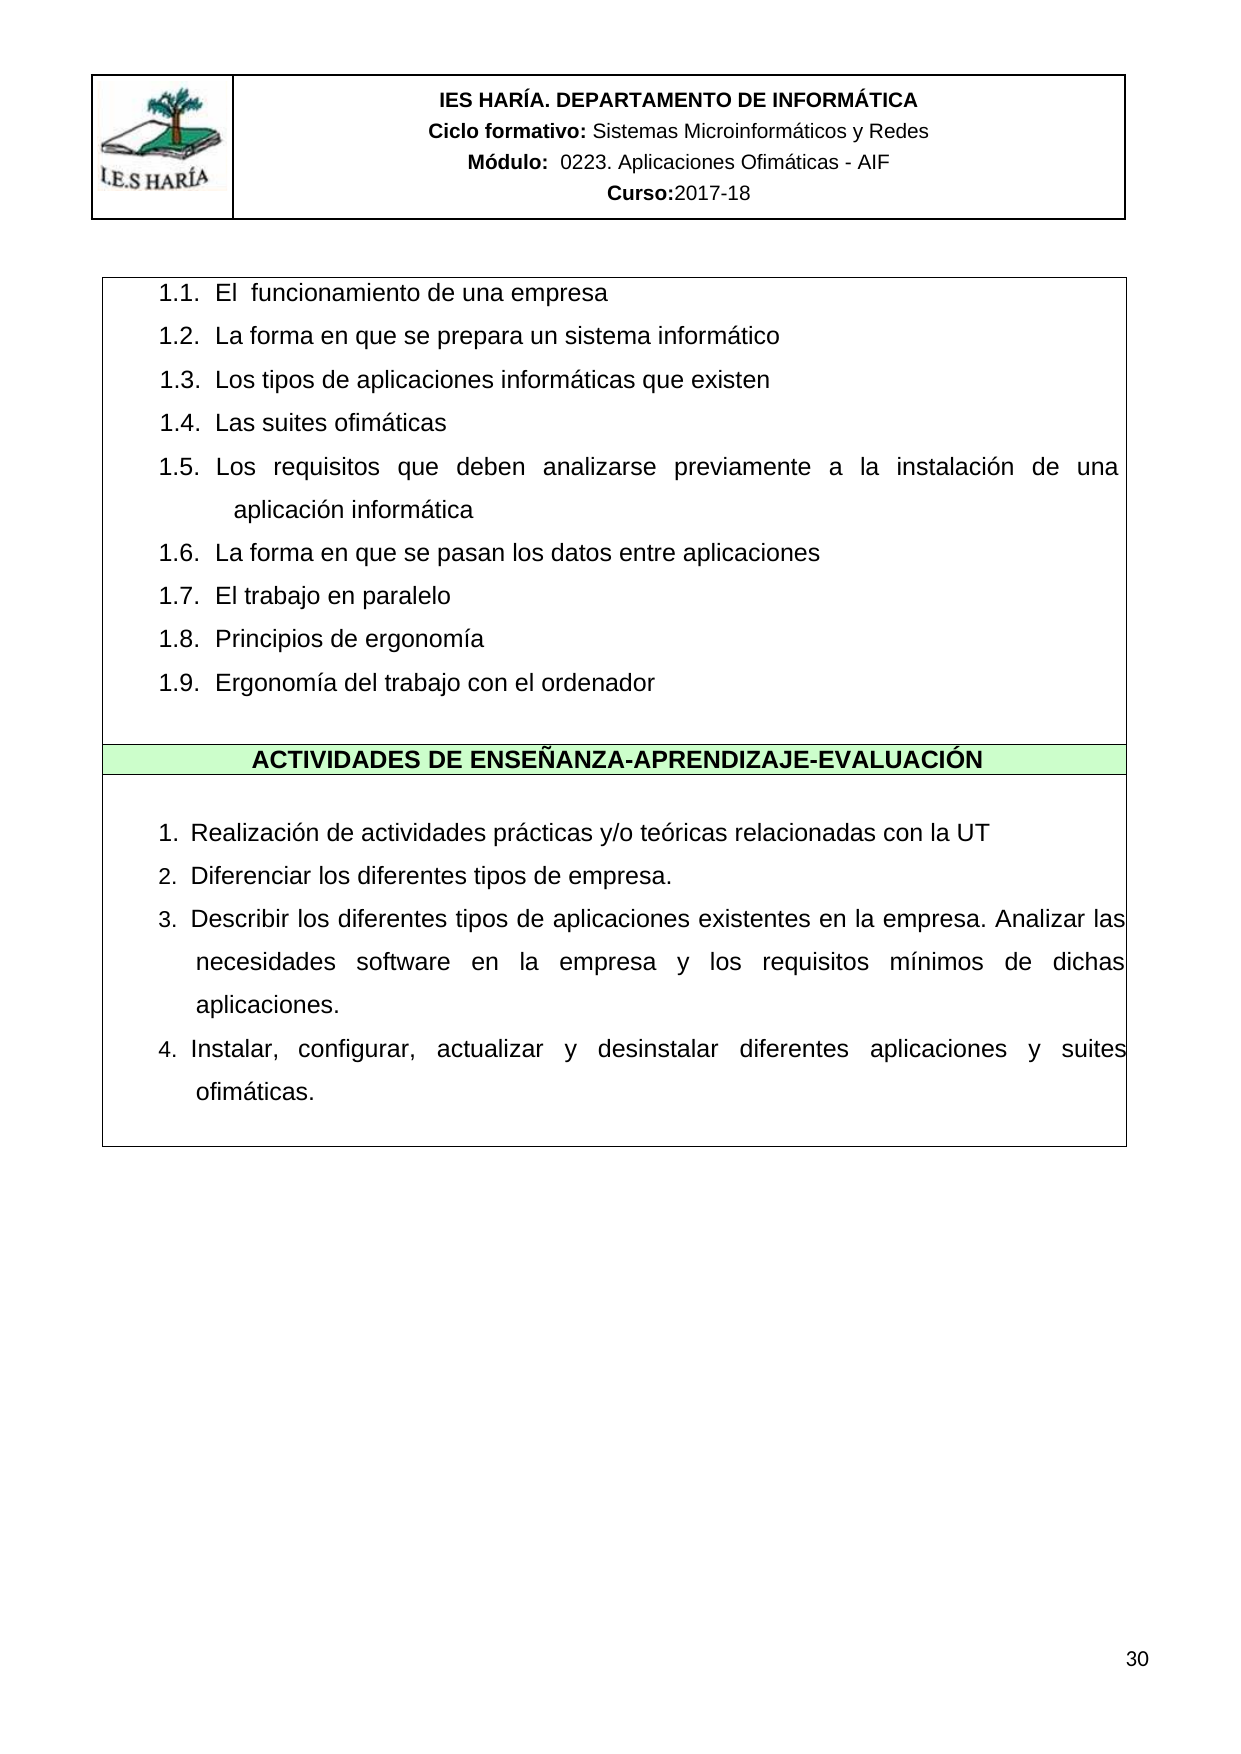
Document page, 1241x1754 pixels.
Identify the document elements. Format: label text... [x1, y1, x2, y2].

picture [97, 81, 228, 191]
table_cell Realización de actividades prácticas y/o teóricas relacionadas con la UT Diferenciar los diferentes tipos de empresa. Describir los diferentes tipos de aplicaciones existentes en la empresa. Analizar las necesidades software en la empresa y los requisitos mínimos de dichas aplicaciones. Instalar, configurar, actualizar y desinstalar diferentes aplicaciones y suites ofimáticas. [103, 775, 1126, 1146]
table_cell ACTIVIDADES DE ENSEÑANZA-APRENDIZAJE-EVALUACIÓN [103, 745, 1126, 774]
table_cell 1.1. El funcionamiento de una empresa 1.2. La forma en que se prepara un sistema informático 1.3. Los tipos de aplicaciones informáticas que existen 1.4. Las suites ofimáticas 1.5. Los requisitos que deben analizarse previamente a la instalación de una aplicación informática 1.6. La forma en que se pasan los datos entre aplicaciones 1.7. El trabajo en paralelo 1.8. Principios de ergonomía 1.9. Ergonomía del trabajo con el ordenador [103, 278, 1126, 744]
